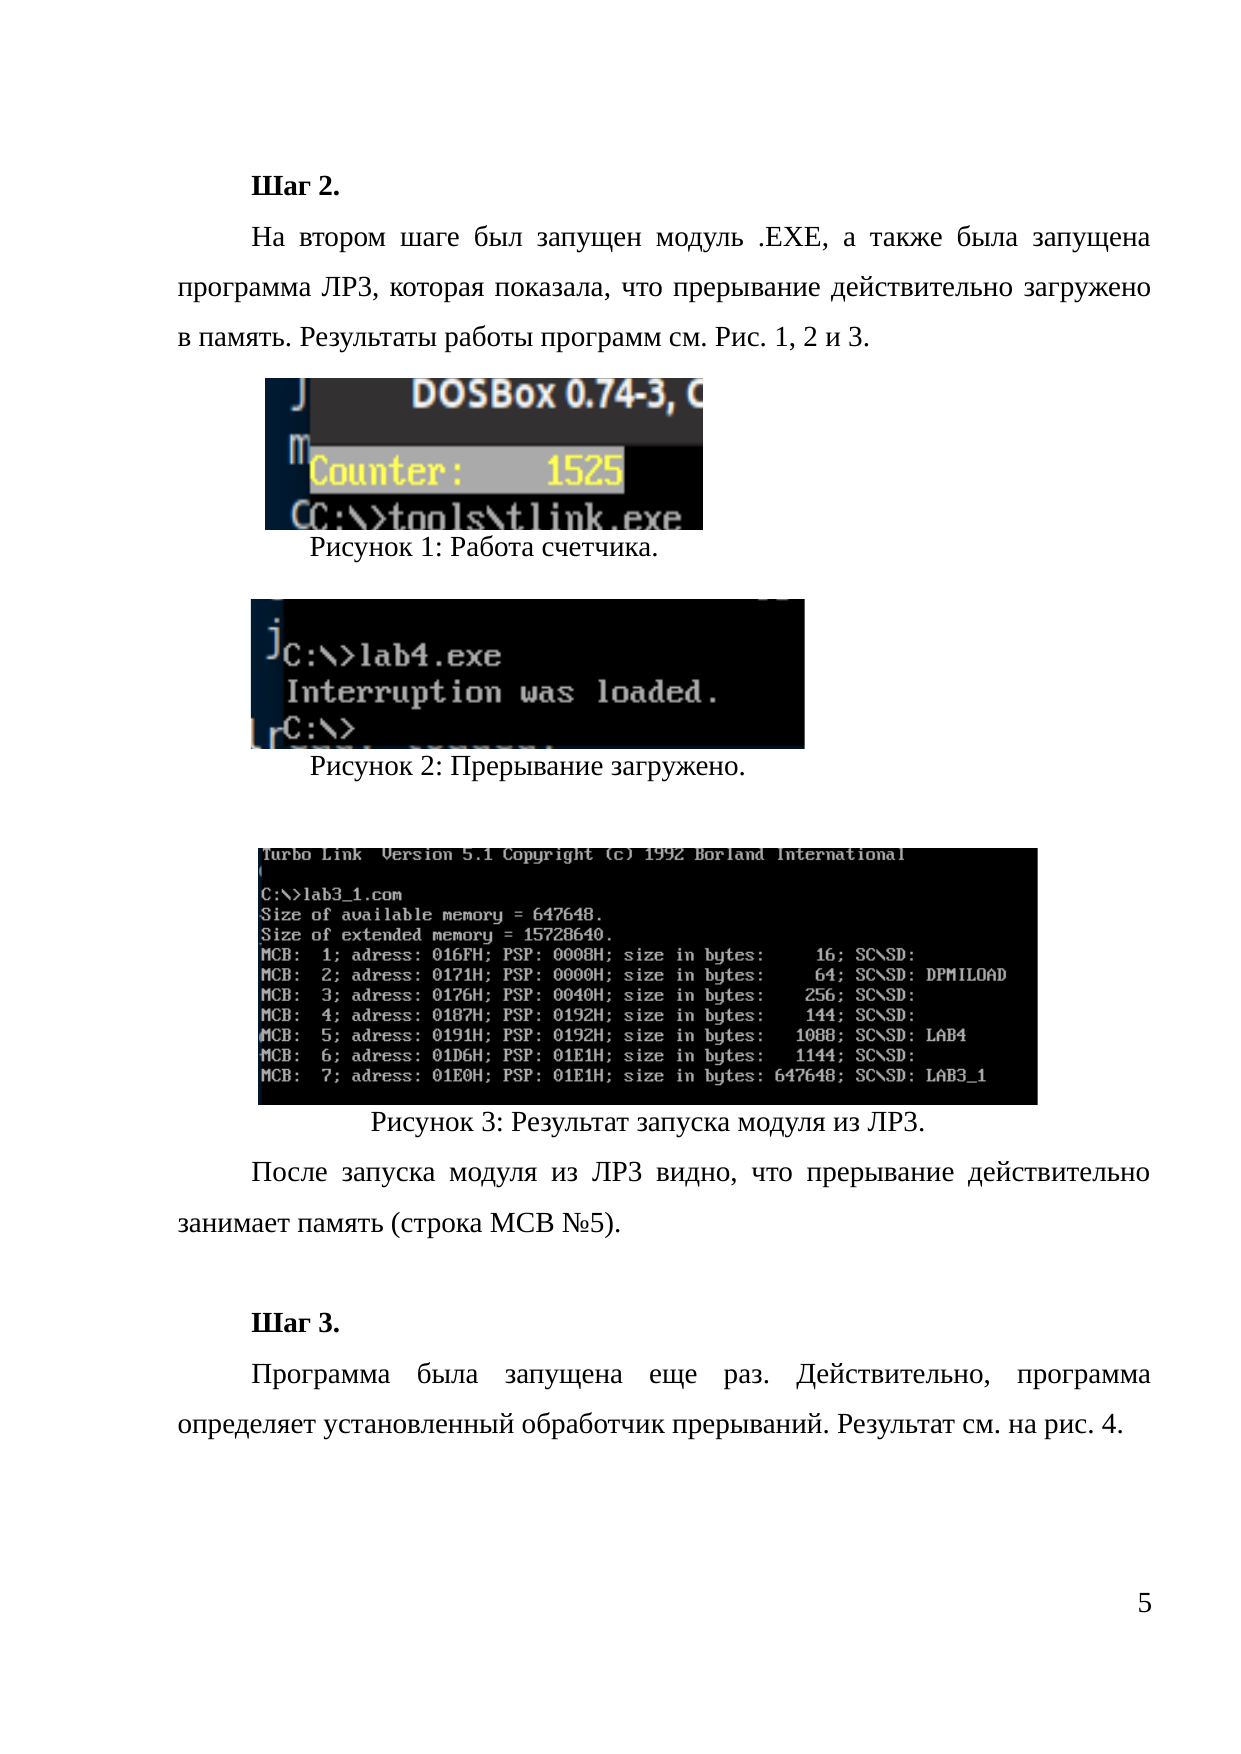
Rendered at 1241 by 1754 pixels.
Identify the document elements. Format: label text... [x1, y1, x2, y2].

text Рисунок 1: Работа счетчика. [265, 378, 703, 563]
text Шаг 3. [177, 1305, 1152, 1339]
text Рисунок 2: Прерывание загружено. [251, 599, 804, 782]
picture [448, 378, 632, 483]
text Рисунок 3: Результат запуска модуля из ЛР3. [258, 848, 1038, 1138]
text Шаг 2. [177, 168, 1152, 202]
text После запуска модуля из ЛР3 видно, что прерывание действительно занимает память (строка MCB №5). [177, 832, 1152, 1238]
text На втором шаге был запущен модуль .EXE, а также была запущена программа ЛР3, которая показала, что прерывание действительно загружено в память. Результаты работы программ см. Рис. 1, 2 и 3. [177, 219, 1152, 353]
picture [498, 659, 742, 749]
text Программа была запущена еще раз. Действительно, программа определяет установленный обработчик прерываний. Результат см. на рис. 4. [177, 1356, 1152, 1439]
picture [807, 848, 1038, 1105]
